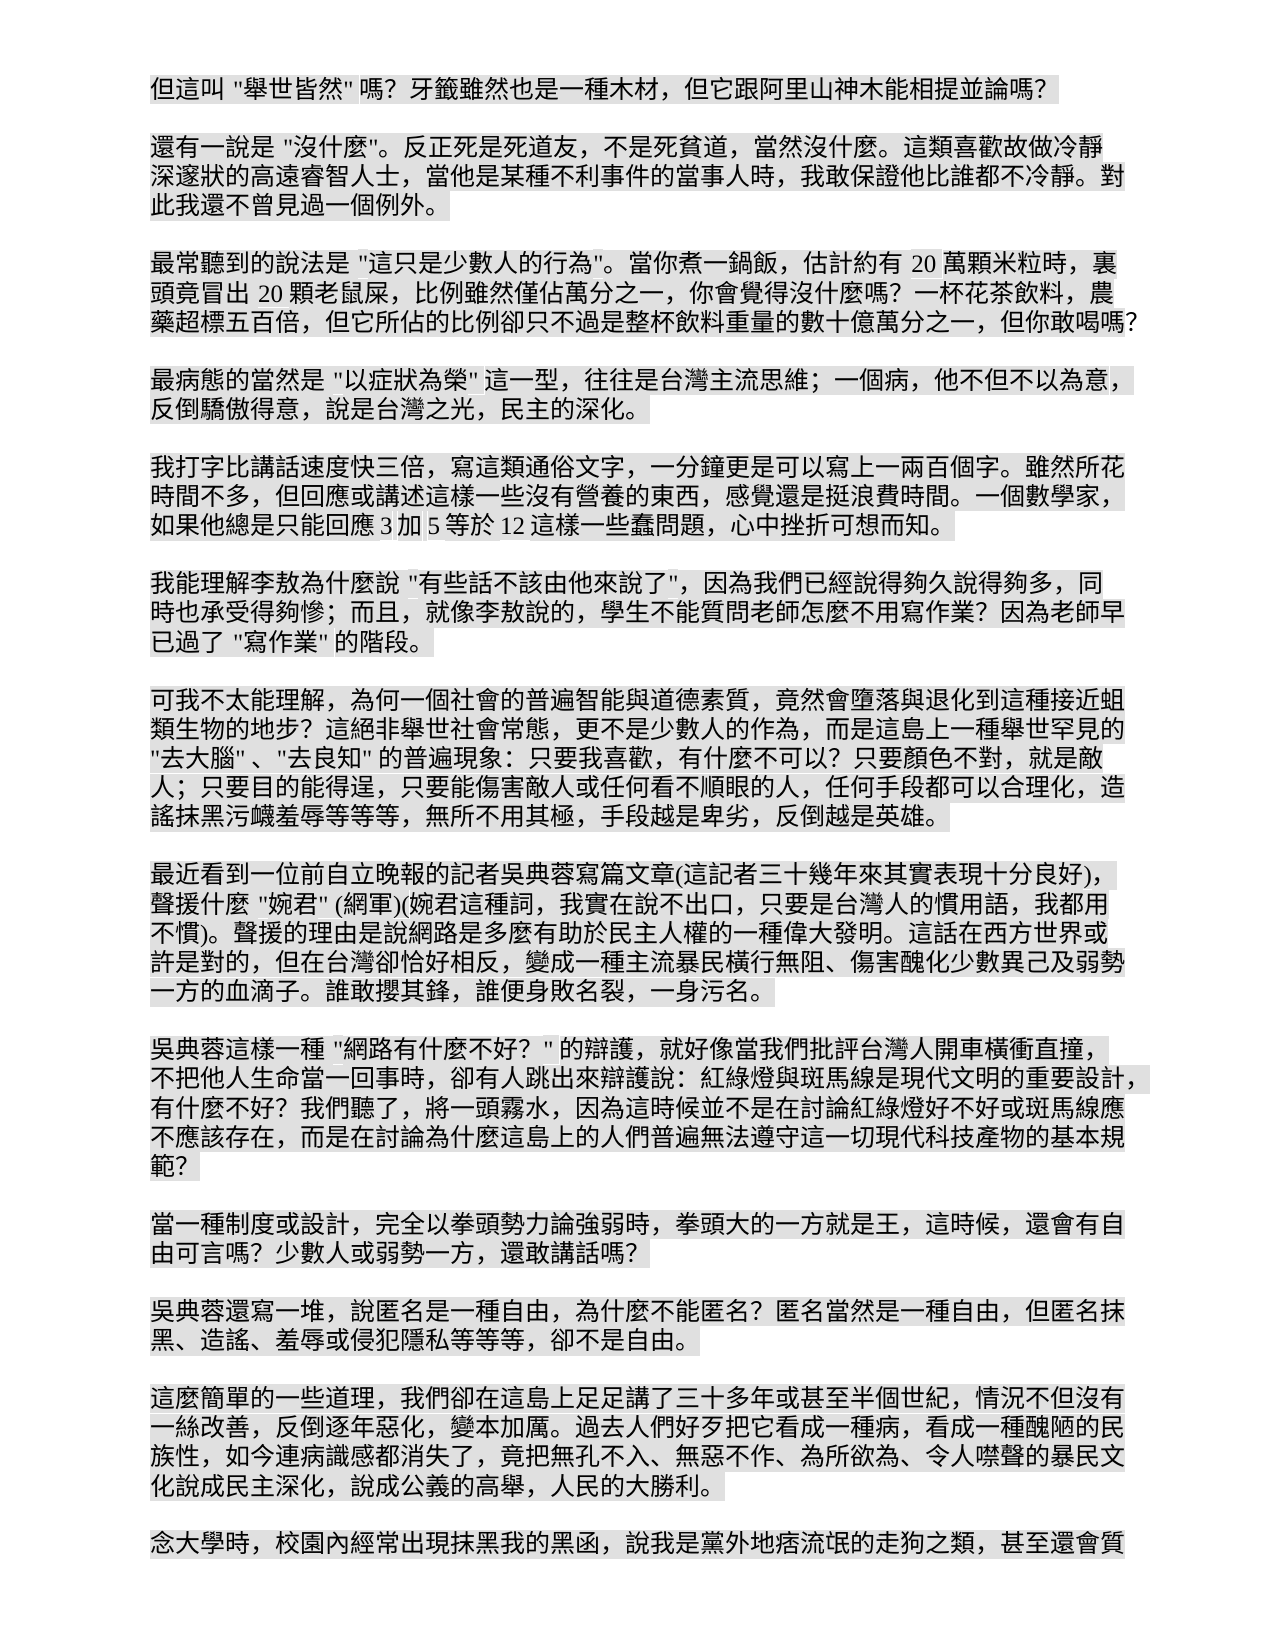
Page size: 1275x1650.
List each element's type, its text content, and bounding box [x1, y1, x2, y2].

text (3) 病識感 一個被告，跑去找律師，總是努力訴說對自己有利的論點；但病患看醫生，卻是盡量想讓醫生知道自己各種不利的毛病與症狀。不過，我這一科可不一定了；病得越重的，通常越沒有病識感；你說他有病，應該趕快治療，他罵說醫生你才有病，藥你自己吃。 台灣社會自然是屬於後者，不但缺乏病識感，而且以症狀為榮；動不動就是深化民主，台灣之光，"全世界都在看" 云云。誰敢說一句不是，賣台、辱台的大帽子就會往頭上扣。 缺乏病識感有幾種固定措詞與思維特徵，一是 "舉世皆然"，二是 "沒什麼"，不用大驚小怪，遠目，微笑，故做高遠睿智狀，三則強調這 "只是少數人的行為"，一副客觀理性貌，四最嚴重，反倒以症狀為榮，說 "這才是正港的台灣郎啦!"。 你說 "出人命了"，他說，人命可貴，但哪個地方不死人？你罵貪污，他眉頭深鎖，嗯，是貪污，但全世界哪個政府不貪污？你批評交通惡劣，他說，天底下，交通死傷多得是。不管你說什麼，他都說舉世皆然。 "思想" 這東西沒什麼特別，我看不出古往今來世上有哪位所謂思想家的思想有多麼深奧難懂；但話雖如此，思想就如同任何一門學問例如數學一樣，仍然具有一定的難度與深度。但我發現，一旦遇到群眾，這一切全可拋諸腦後，你只能反覆講述幼稚園第一課，回應一些蠢到爆但卻完全不知道自己很蠢的普遍言論。 你得了癌症，去找醫生，如果醫生告訴你說舉世皆然，天底下哪個地方沒有癌症？不知道你聽了做何感想？比方說英國法國德國等等，當然也都會有交通事故工安事件或黑心食品，但這叫 "舉世皆然" 嗎？牙籤雖然也是一種木材，但它跟阿里山神木能相提並論嗎？ 還有一說是 "沒什麼"。反正死是死道友，不是死貧道，當然沒什麼。這類喜歡故做冷靜深邃狀的高遠睿智人士，當他是某種不利事件的當事人時，我敢保證他比誰都不冷靜。對此我還不曾見過一個例外。 最常聽到的說法是 "這只是少數人的行為"。當你煮一鍋飯，估計約有 20 萬顆米粒時，裏頭竟冒出 20 顆老鼠屎，比例雖然僅佔萬分之一，你會覺得沒什麼嗎？一杯花茶飲料，農藥超標五百倍，但它所佔的比例卻只不過是整杯飲料重量的數十億萬分之一，但你敢喝嗎？ 最病態的當然是 "以症狀為榮" 這一型，往往是台灣主流思維；一個病，他不但不以為意，反倒驕傲得意，說是台灣之光，民主的深化。 我打字比講話速度快三倍，寫這類通俗文字，一分鐘更是可以寫上一兩百個字。雖然所花時間不多，但回應或講述這樣一些沒有營養的東西，感覺還是挺浪費時間。一個數學家，如果他總是只能回應3加5等於12這樣一些蠢問題，心中挫折可想而知。 我能理解李敖為什麼說 "有些話不該由他來說了"，因為我們已經說得夠久說得夠多，同時也承受得夠慘；而且，就像李敖說的，學生不能質問老師怎麼不用寫作業？因為老師早已過了 "寫作業" 的階段。 可我不太能理解，為何一個社會的普遍智能與道德素質，竟然會墮落與退化到這種接近蛆類生物的地步？這絕非舉世社會常態，更不是少數人的作為，而是這島上一種舉世罕見的 "去大腦" 、"去良知" 的普遍現象：只要我喜歡，有什麼不可以？只要顏色不對，就是敵人；只要目的能得逞，只要能傷害敵人或任何看不順眼的人，任何手段都可以合理化，造謠抹黑污衊羞辱等等等，無所不用其極，手段越是卑劣，反倒越是英雄。 最近看到一位前自立晚報的記者吳典蓉寫篇文章(這記者三十幾年來其實表現十分良好)，聲援什麼 "婉君" (網軍)(婉君這種詞，我實在說不出口，只要是台灣人的慣用語，我都用不慣)。聲援的理由是說網路是多麼有助於民主人權的一種偉大發明。這話在西方世界或許是對的，但在台灣卻恰好相反，變成一種主流暴民橫行無阻、傷害醜化少數異己及弱勢一方的血滴子。誰敢攖其鋒，誰便身敗名裂，一身污名。 吳典蓉這樣一種 "網路有什麼不好？" 的辯護，就好像當我們批評台灣人開車橫衝直撞，不把他人生命當一回事時，卻有人跳出來辯護說：紅綠燈與斑馬線是現代文明的重要設計，有什麼不好？我們聽了，將一頭霧水，因為這時候並不是在討論紅綠燈好不好或斑馬線應不應該存在，而是在討論為什麼這島上的人們普遍無法遵守這一切現代科技產物的基本規範？ 當一種制度或設計，完全以拳頭勢力論強弱時，拳頭大的一方就是王，這時候，還會有自由可言嗎？少數人或弱勢一方，還敢講話嗎？ 吳典蓉還寫一堆，說匿名是一種自由，為什麼不能匿名？匿名當然是一種自由，但匿名抹黑、造謠、羞辱或侵犯隱私等等等，卻不是自由。 這麼簡單的一些道理，我們卻在這島上足足講了三十多年或甚至半個世紀，情況不但沒有一絲改善，反倒逐年惡化，變本加厲。過去人們好歹把它看成一種病，看成一種醜陋的民族性，如今連病識感都消失了，竟把無孔不入、無惡不作、為所欲為、令人噤聲的暴民文化說成民主深化，說成公義的高舉，人民的大勝利。 念大學時，校園內經常出現抹黑我的黑函，說我是黨外地痞流氓的走狗之類，甚至還會質問我我從反民主、反政府的各種陰謀擾亂社會的黑心勾當中究竟賺了多少黑心錢。 有一天，在一次校園活動中，一些同學抓到一個散發這類匿名黑函的同學，他嚇壞了，立刻招供說是教官叫他來散發的。後來，又陸續抓到幾個替情治單位辦事的所謂職業學生。 這些同學的身份及其惡行，原本都會被公諸於世。但我顧念這些人的名譽，強烈反對其他同學公佈這些匿名抹黑或暗中搞鬼者；只要他們願意改過，持有美名者，就讓他繼續持有美名，沒必要使其身敗名裂。(這類同學，在校通常功課很好，形象清新，飽受學妹們愛戴。黨國最喜歡吸收這種人。) 從這裏，你可以看出一種對於惡事在態度上很大的不同。三十幾年前那個政治高壓年代，主流媒體及政客雖然跟現在一樣卑鄙黑暗，無數被洗腦的追隨者及年輕一代，雖然跟現在一樣蠢不可及，但是，當匿名抹黑、散發黑函這樣的事被抓到後，當事人的表現卻是痛哭流涕，羞愧難當；一般同學對於這類陰暗人事物的反應更是十分鄙視，於是也才有所謂若公佈其身份將使其身敗名裂的問題。 但是，這年代，即便再怎麼卑劣無恥陰暗齷齪的抹黑造謠或冒名製造是非等等行徑，卻根本引不起人們的一絲厭惡與不屑。只要顏色對了，再怎麼陰暗齷齪都是英雄，都是愛台的偉大義舉。旁觀者更是無所謂，反正受害人不是我就好。 在過去，卑劣齷齪的陰暗事，很久很久偶爾發生一次就讓大家印象很深刻。但這年頭，匿名造謠抹黑羞辱等等卑鄙齷齪的陰暗事卻分分秒秒在網路上不斷發生。人們不但不以為意，反倒很得意地說這就是民主。 我只能說，希望很久之後的有一天，當人們回顧這一切時，能為惡行之曾經橫行無阻感到駭然，從而對人性之滄桑，心生憐憫，悲從中來。 [150, 75, 1125, 1559]
